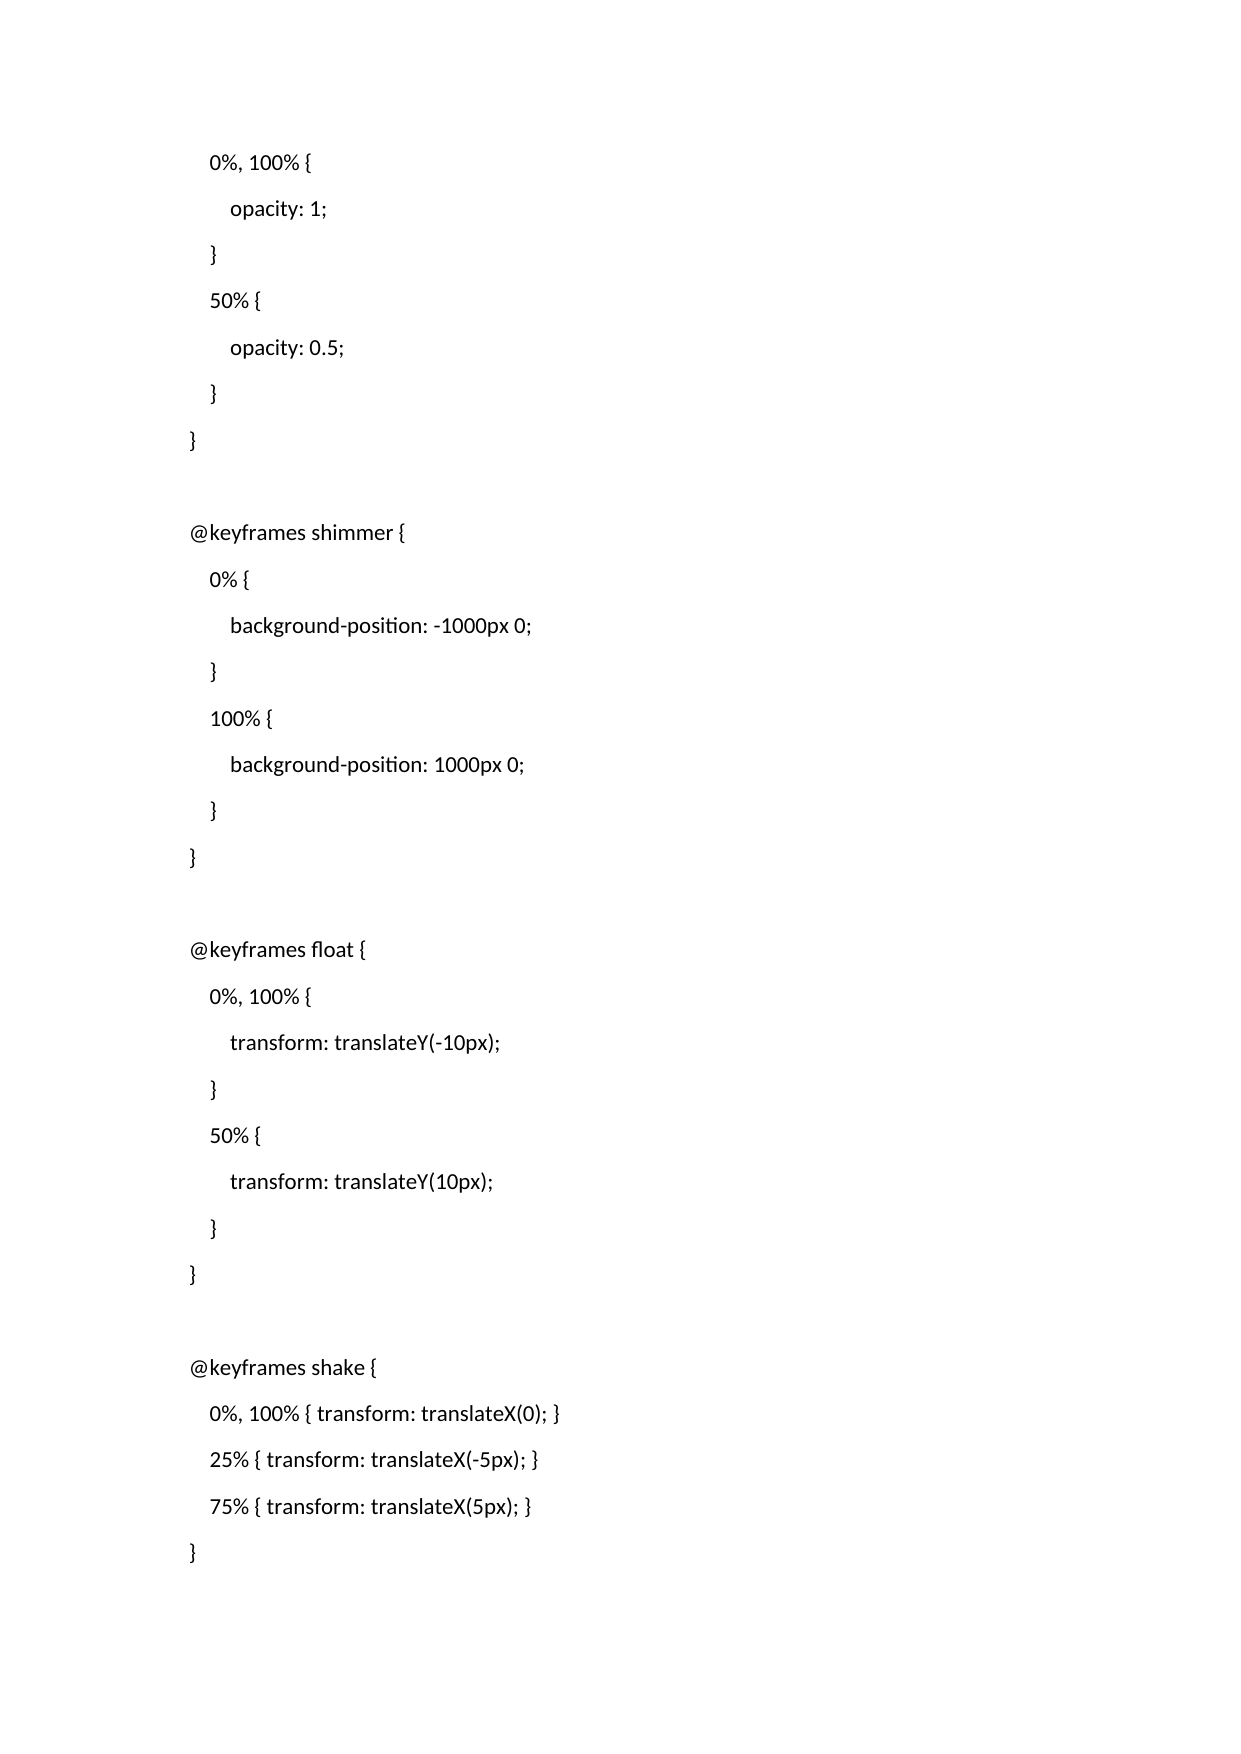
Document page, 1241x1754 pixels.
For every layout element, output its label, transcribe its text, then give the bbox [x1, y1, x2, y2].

text } [148, 426, 1093, 454]
text transform: translateY(-10px); [148, 1028, 1093, 1056]
text @keyframes shake { [148, 1353, 1093, 1381]
text @keyframes float { [148, 936, 1093, 964]
text } [148, 797, 1093, 824]
text } [148, 1075, 1093, 1103]
text 25% { transform: translateX(-5px); } [148, 1446, 1093, 1473]
text 0% { [148, 565, 1093, 593]
text } [148, 1260, 1093, 1288]
text 50% { [148, 287, 1093, 315]
text 75% { transform: translateX(5px); } [148, 1492, 1093, 1520]
text opacity: 1; [148, 194, 1093, 222]
text 0%, 100% { transform: translateX(0); } [148, 1399, 1093, 1427]
text transform: translateY(10px); [148, 1167, 1093, 1195]
text } [148, 843, 1093, 871]
text } [148, 657, 1093, 686]
text 0%, 100% { [148, 982, 1093, 1010]
text 50% { [148, 1121, 1093, 1149]
text @keyframes shimmer { [148, 518, 1093, 546]
text 0%, 100% { [148, 148, 1093, 176]
text } [148, 1214, 1093, 1242]
text background-position: 1000px 0; [148, 750, 1093, 778]
text } [148, 240, 1093, 268]
text } [148, 1538, 1093, 1566]
text opacity: 0.5; [148, 333, 1093, 361]
text 100% { [148, 704, 1093, 732]
text } [148, 379, 1093, 407]
text background-position: -1000px 0; [148, 611, 1093, 639]
